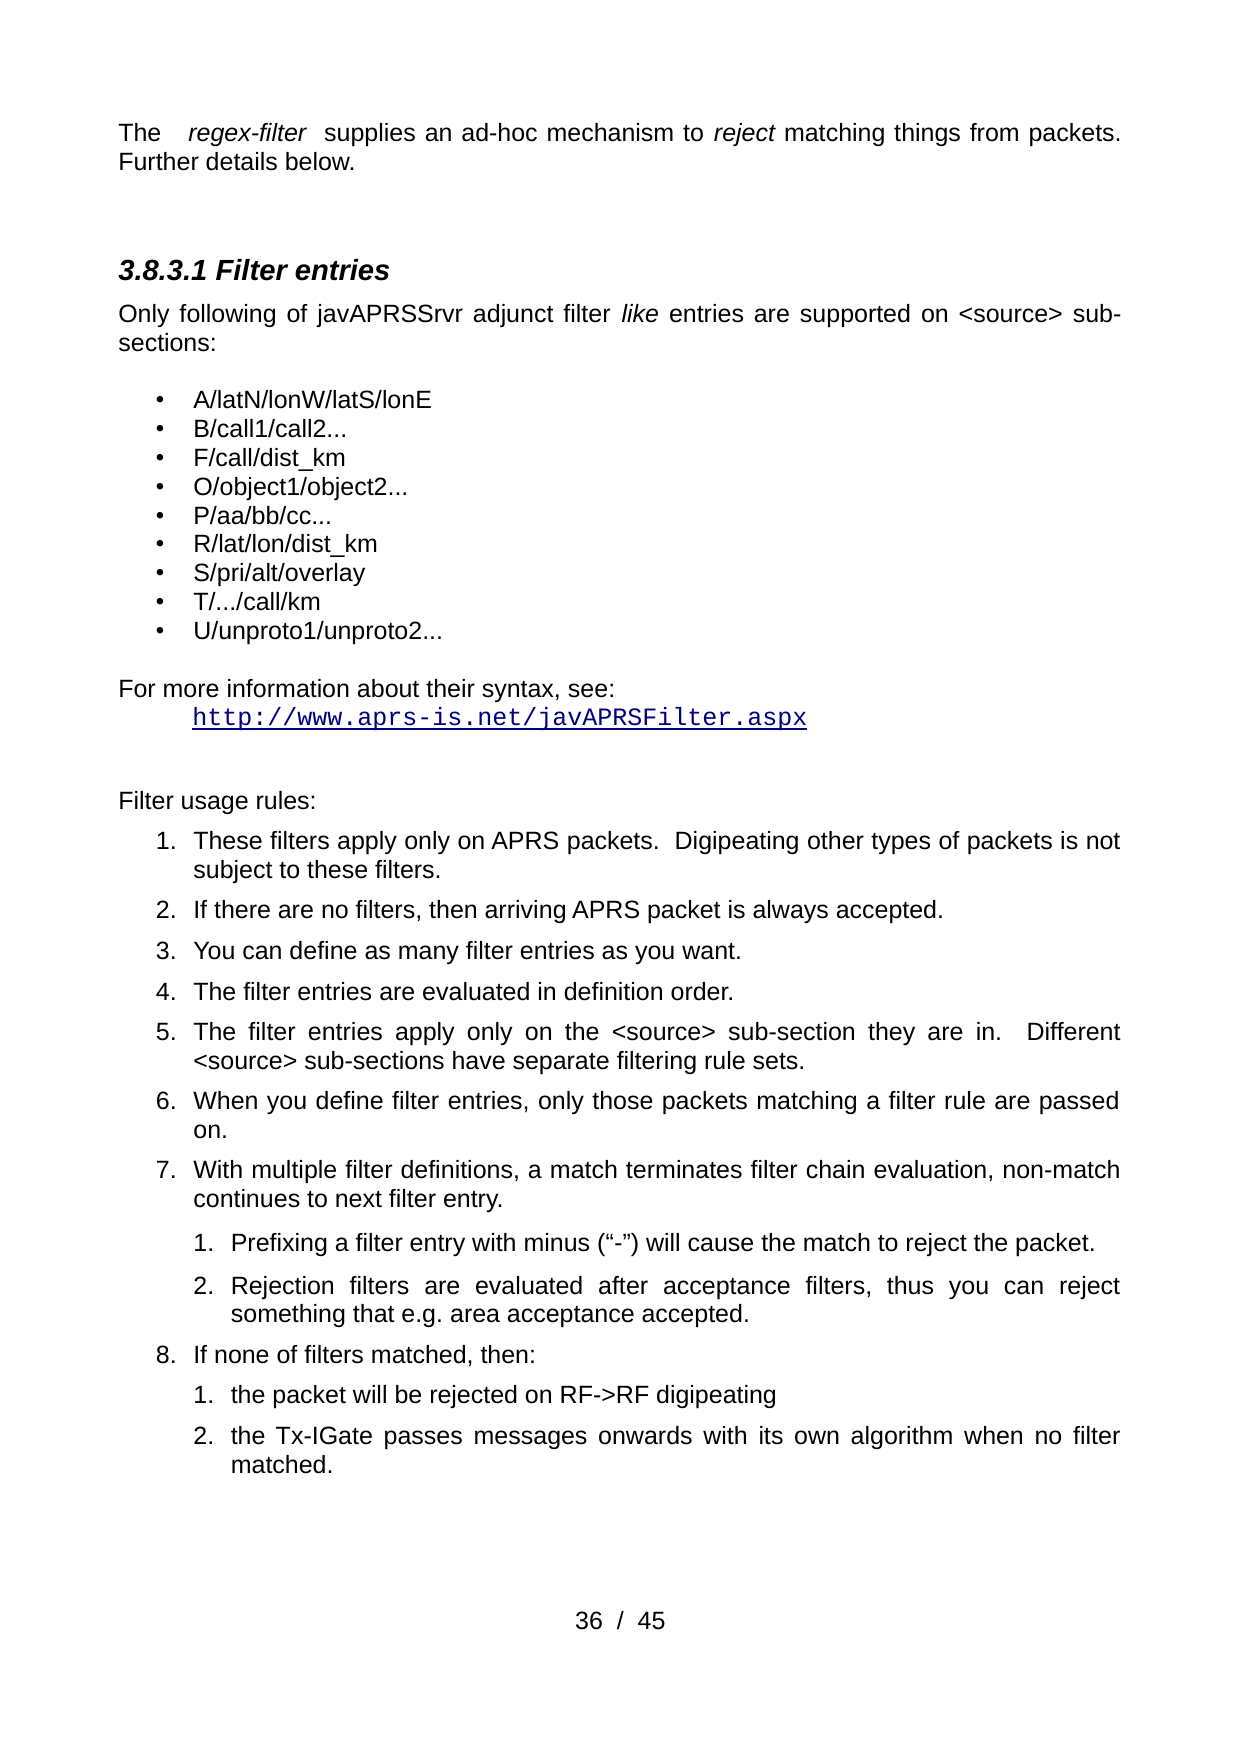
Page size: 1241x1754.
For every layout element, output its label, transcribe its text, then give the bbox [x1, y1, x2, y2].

list the packet will be rejected on RF->RF digipeating [193, 1380, 1122, 1409]
list O/object1/object2... [156, 472, 1122, 501]
list R/lat/lon/dist_km [156, 529, 1122, 558]
list S/pri/alt/overlay [156, 558, 1122, 587]
list the Tx-IGate passes messages onwards with its own algorithm when no filter matched. [193, 1421, 1122, 1478]
list The filter entries are evaluated in definition order. [156, 976, 1122, 1005]
text For more information about their syntax, see: [118, 674, 1122, 702]
list If there are no filters, then arriving APRS packet is always accepted. [156, 895, 1122, 924]
text http://www.aprs-is.net/javAPRSFilter.aspx [118, 702, 1122, 733]
list When you define filter entries, only those packets matching a filter rule are passed on. [156, 1086, 1122, 1144]
list U/unproto1/unproto2... [156, 616, 1122, 645]
subtitle Filter entries [118, 253, 1122, 286]
list B/call1/call2... [156, 414, 1122, 443]
text The regex-filter supplies an ad-hoc mechanism to reject matching things from packets. Further details below. [118, 118, 1122, 176]
list You can define as many filter entries as you want. [156, 936, 1122, 965]
list A/latN/lonW/latS/lonE [156, 385, 1122, 414]
list F/call/dist_km [156, 443, 1122, 472]
list If none of filters matched, then: [156, 1340, 1122, 1369]
list These filters apply only on APRS packets. Digipeating other types of packets is not subject to these filters. [156, 826, 1122, 884]
text Filter usage rules: [118, 786, 1122, 814]
text Only following of javAPRSSrvr adjunct filter like entries are supported on <source> sub-sections: [118, 299, 1122, 356]
list The filter entries apply only on the <source> sub-section they are in. Different <source> sub-sections have separate filtering rule sets. [156, 1017, 1122, 1074]
list With multiple filter definitions, a match terminates filter chain evaluation, non-match continues to next filter entry. [156, 1156, 1122, 1213]
list Rejection filters are evaluated after acceptance filters, thus you can reject something that e.g. area acceptance accepted. [193, 1271, 1122, 1328]
list Prefixing a filter entry with minus (“-”) will cause the match to reject the packet. [193, 1225, 1122, 1259]
list P/aa/bb/cc... [156, 501, 1122, 529]
list T/.../call/km [156, 587, 1122, 616]
